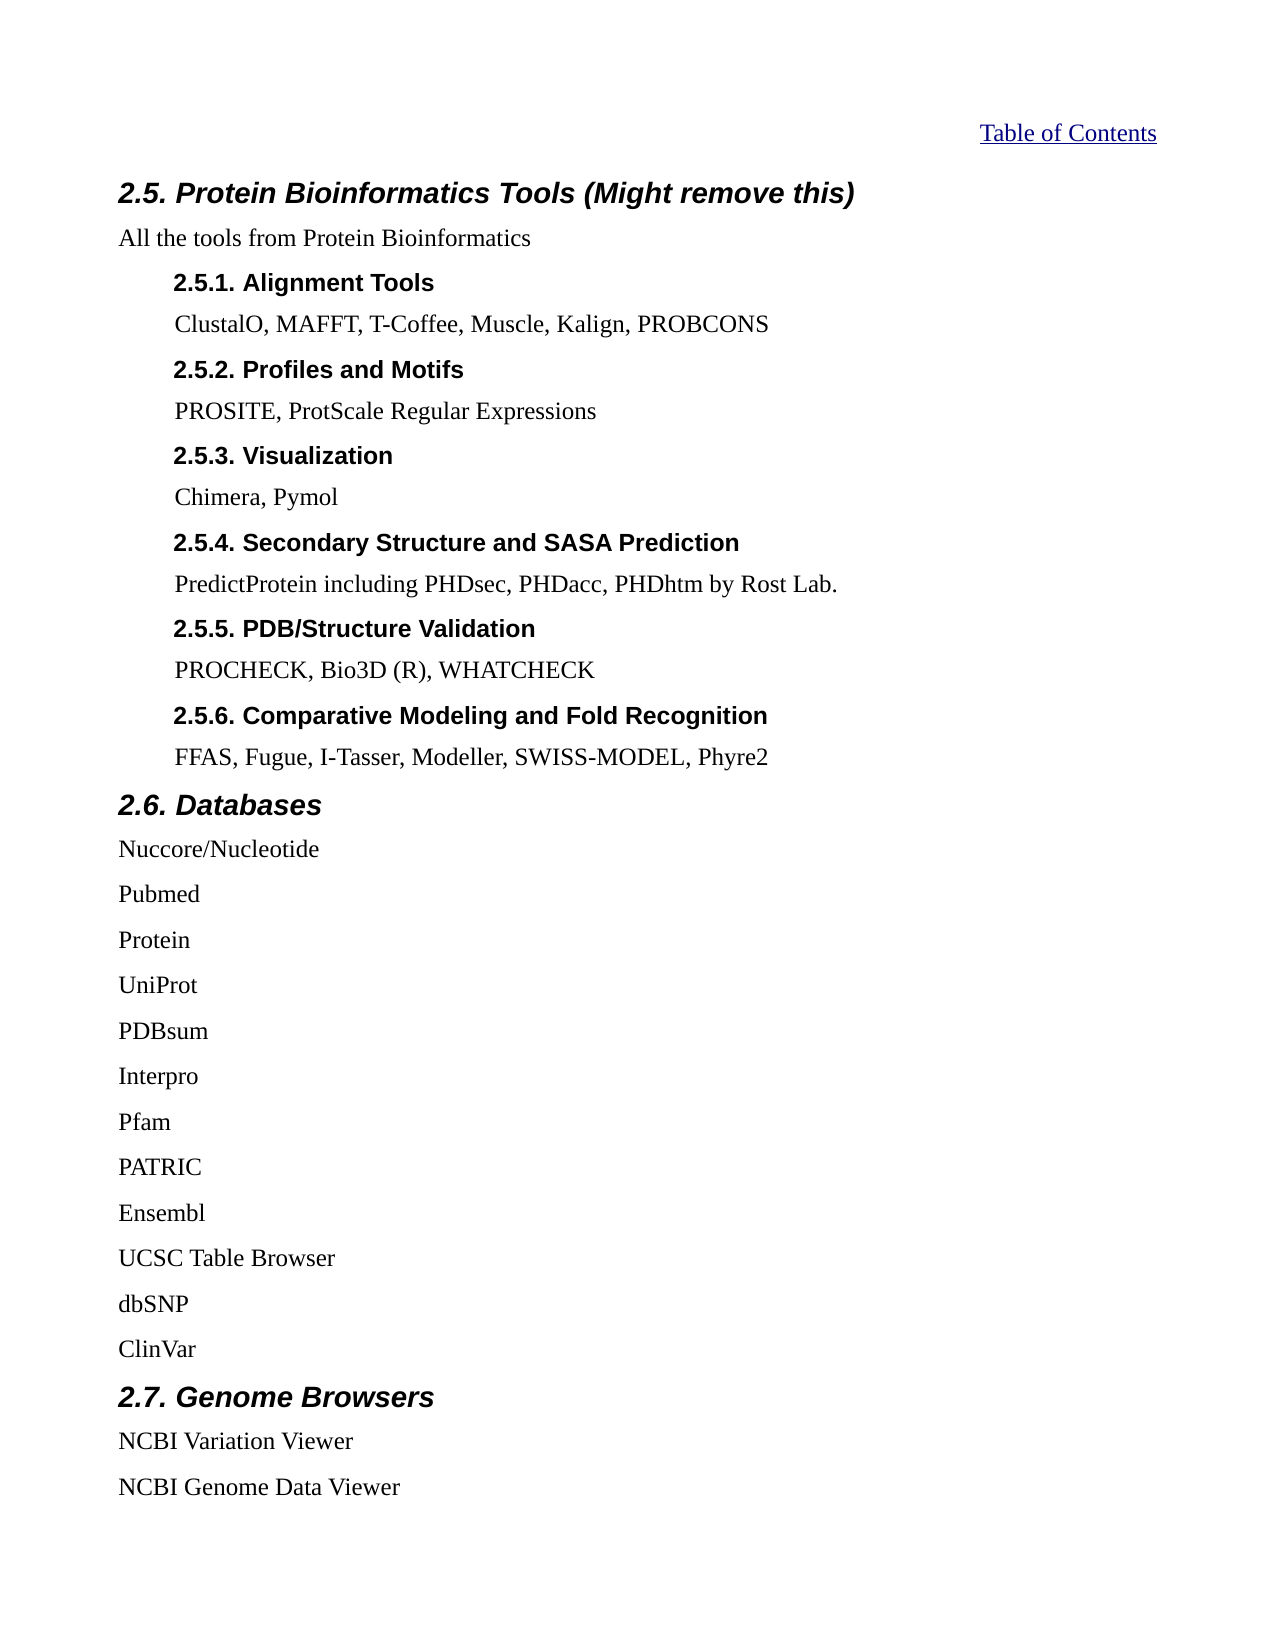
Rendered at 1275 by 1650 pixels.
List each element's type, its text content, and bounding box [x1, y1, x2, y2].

text NCBI Genome Data Viewer [118, 1472, 1157, 1501]
text UCSC Table Browser [118, 1243, 1157, 1272]
subtitle Profiles and Motifs [118, 355, 1157, 383]
text Interpro [118, 1061, 1157, 1090]
text ClinVar [118, 1334, 1157, 1363]
text All the tools from Protein Bioinformatics [118, 223, 1157, 251]
text FFAS, Fugue, I-Tasser, Modeller, SWISS-MODEL, Phyre2 [174, 742, 1157, 771]
text Pubmed [118, 879, 1157, 908]
subtitle Visualization [118, 441, 1157, 470]
subtitle Protein Bioinformatics Tools (Might remove this) [118, 176, 1157, 210]
text Protein [118, 925, 1157, 953]
text UniProt [118, 970, 1157, 999]
text PDBsum [118, 1016, 1157, 1044]
text Ensembl [118, 1198, 1157, 1227]
subtitle Databases [118, 787, 1157, 821]
text ClustalO, MAFFT, T-Coffee, Muscle, Kalign, PROBCONS [174, 309, 1157, 338]
text Nuccore/Nucleotide [118, 834, 1157, 862]
text NCBI Variation Viewer [118, 1426, 1157, 1455]
text PROCHECK, Bio3D (R), WHATCHECK [174, 655, 1157, 684]
text PredictProtein including PHDsec, PHDacc, PHDhtm by Rost Lab. [174, 569, 1157, 598]
subtitle PDB/Structure Validation [118, 614, 1157, 643]
subtitle Secondary Structure and SASA Prediction [118, 528, 1157, 556]
subtitle Comparative Modeling and Fold Recognition [118, 701, 1157, 729]
text dbSNP [118, 1289, 1157, 1318]
text Chimera, Pymol [174, 482, 1157, 511]
subtitle Genome Browsers [118, 1380, 1157, 1414]
text PROSITE, ProtScale Regular Expressions [174, 396, 1157, 424]
subtitle Alignment Tools [118, 268, 1157, 297]
text Pfam [118, 1107, 1157, 1136]
text PATRIC [118, 1152, 1157, 1181]
